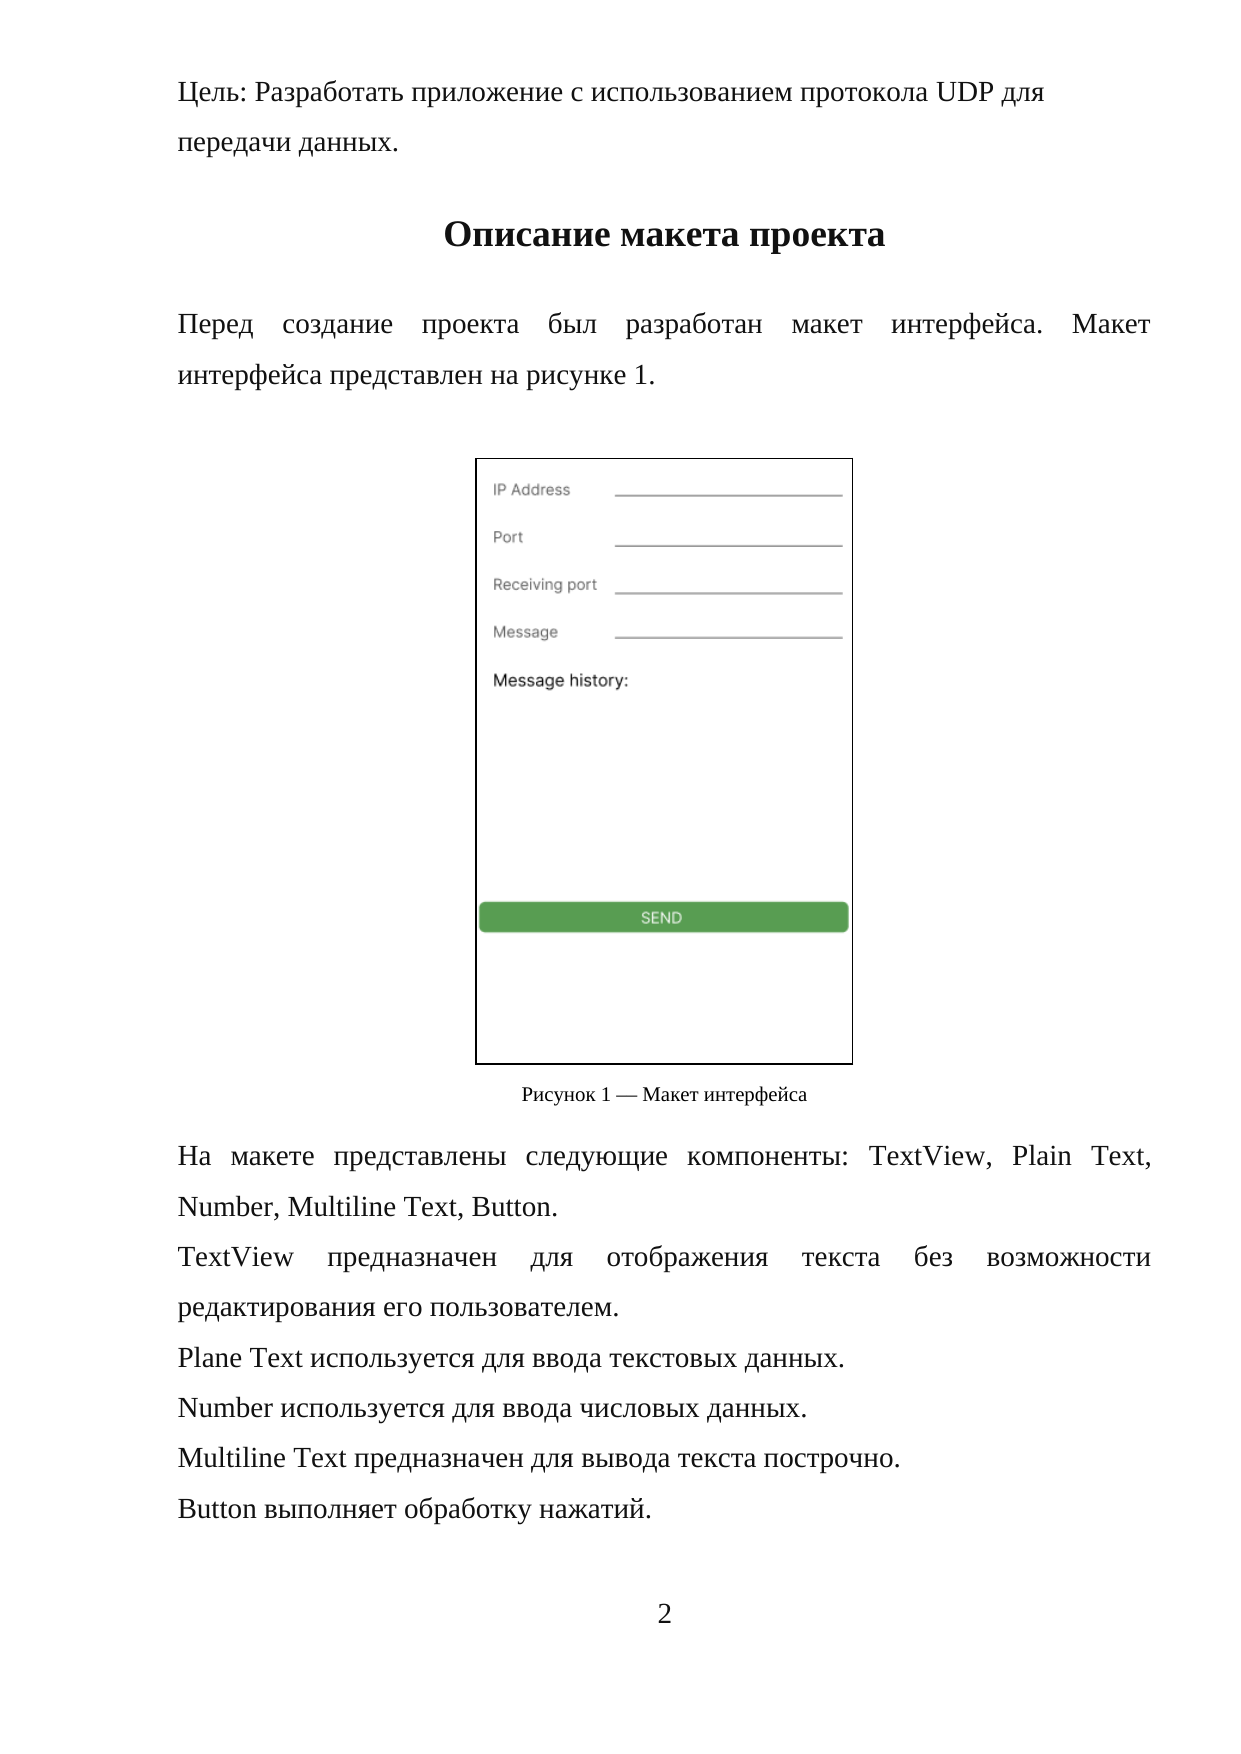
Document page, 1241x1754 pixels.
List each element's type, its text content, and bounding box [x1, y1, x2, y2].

subtitle Описание макета проекта [886, 212, 1152, 255]
subtitle Описание макета проекта [177, 212, 443, 255]
text Number используется для ввода числовых данных. [808, 1390, 1152, 1424]
text Plane Text используется для ввода текстовых данных. [845, 1340, 1152, 1373]
text На макете представлены следующие компоненты: TextView, Plain Text, Number, Multiline Text, Button. [177, 1172, 1152, 1222]
text Перед создание проекта был разработан макет интерфейса. Макет интерфейса представлен на рисунке 1. [177, 340, 1152, 390]
text Рисунок 1 –– Макет интерфейса [807, 1082, 1152, 1106]
text Multiline Text предназначен для вывода текста построчно. [901, 1440, 1152, 1474]
text TextView предназначен для отображения текста без возможности редактирования его пользователем. [177, 1273, 1152, 1323]
text Цель: Разработать приложение с использованием протокола UDP для передачи данных. [177, 74, 1152, 158]
text Рисунок 1 –– Макет интерфейса [177, 1082, 521, 1106]
text Button выполняет обработку нажатий. [652, 1491, 1152, 1524]
